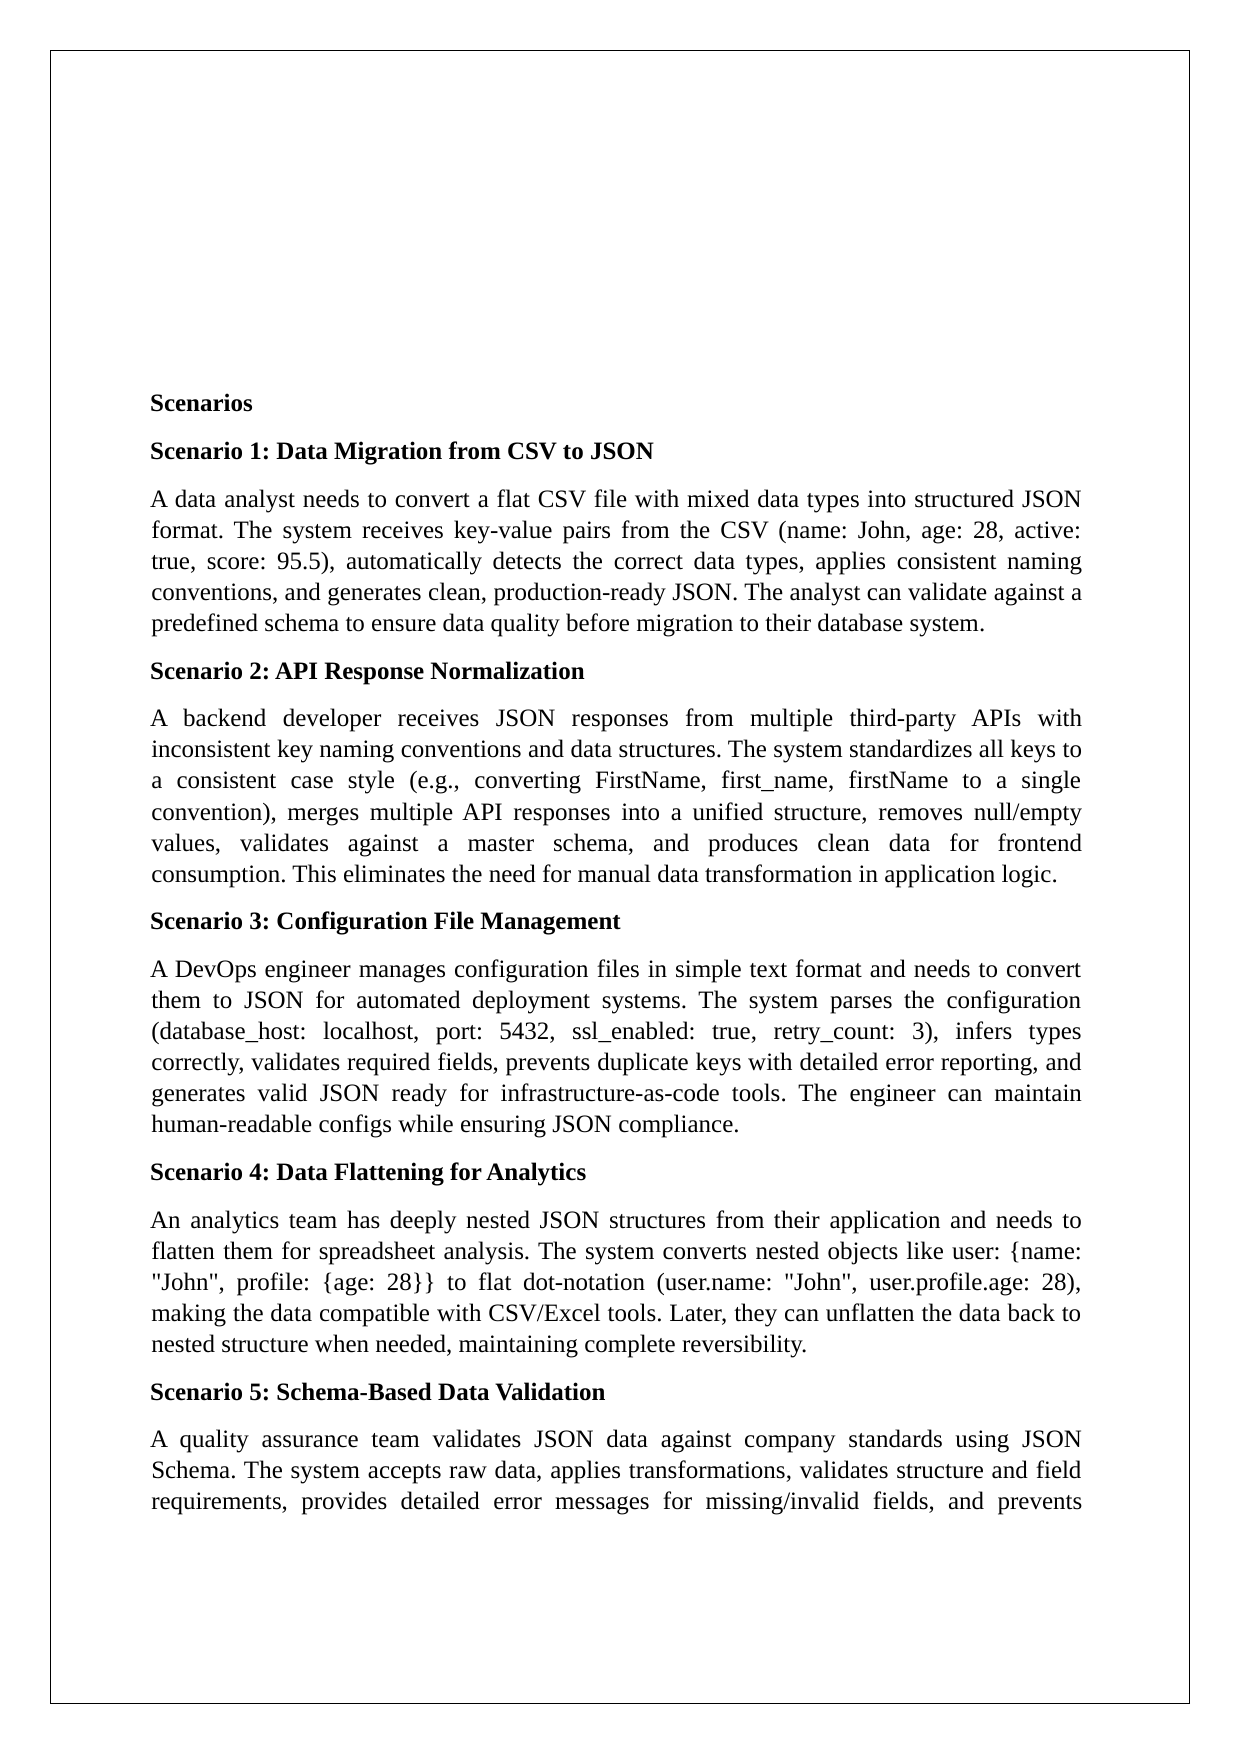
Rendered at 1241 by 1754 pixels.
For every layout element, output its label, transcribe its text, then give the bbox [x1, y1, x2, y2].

text Scenario 5: Schema-Based Data Validation [150, 1377, 1083, 1405]
text An analytics team has deeply nested JSON structures from their application and needs to flatten them for spreadsheet analysis. The system converts nested objects like user: {name: "John", profile: {age: 28}} to flat dot-notation (user.name: "John", user.profile.age: 28), making the data compatible with CSV/Excel tools. Later, they can unflatten the data back to nested structure when needed, maintaining complete reversibility. [150, 1205, 1083, 1358]
text A backend developer receives JSON responses from multiple third-party APIs with inconsistent key naming conventions and data structures. The system standardizes all keys to a consistent case style (e.g., converting FirstName, first_name, firstName to a single convention), merges multiple API responses into a unified structure, removes null/empty values, validates against a master schema, and produces clean data for frontend consumption. This eliminates the need for manual data transformation in application logic. [150, 703, 1083, 887]
text Scenario 1: Data Migration from CSV to JSON [150, 436, 1083, 465]
text A DevOps engineer manages configuration files in simple text format and needs to convert them to JSON for automated deployment systems. The system parses the configuration (database_host: localhost, port: 5432, ssl_enabled: true, retry_count: 3), infers types correctly, validates required fields, prevents duplicate keys with detailed error reporting, and generates valid JSON ready for infrastructure-as-code tools. The engineer can maintain human-readable configs while ensuring JSON compliance. [150, 954, 1083, 1138]
text A data analyst needs to convert a flat CSV file with mixed data types into structured JSON format. The system receives key-value pairs from the CSV (name: John, age: 28, active: true, score: 95.5), automatically detects the correct data types, applies consistent naming conventions, and generates clean, production-ready JSON. The analyst can validate against a predefined schema to ensure data quality before migration to their database system. [150, 484, 1083, 637]
text Scenario 4: Data Flattening for Analytics [150, 1157, 1083, 1186]
text A quality assurance team validates JSON data against company standards using JSON Schema. The system accepts raw data, applies transformations, validates structure and field requirements, provides detailed error messages for missing/invalid fields, and prevents [150, 1424, 1083, 1515]
text Scenarios [150, 388, 1083, 417]
text Scenario 3: Configuration File Management [150, 906, 1083, 935]
text Scenario 2: API Response Normalization [150, 656, 1083, 684]
